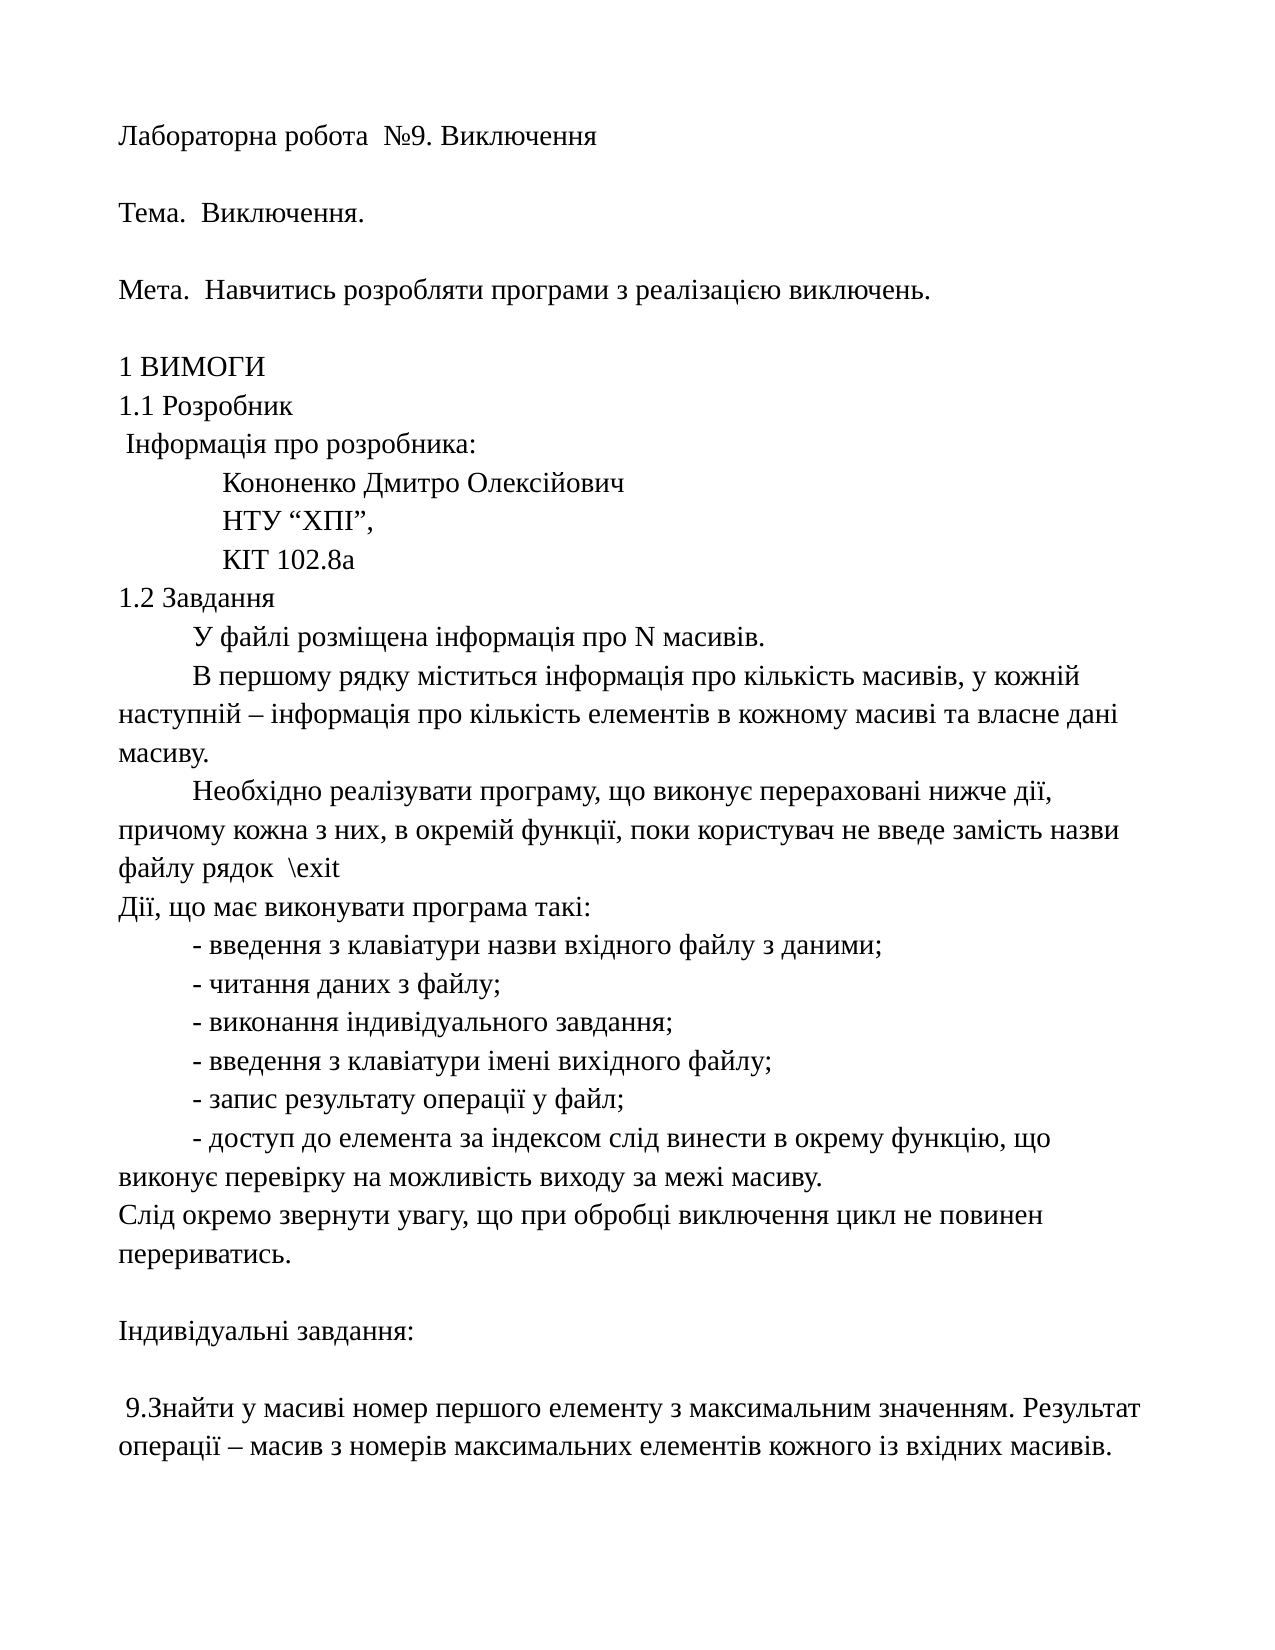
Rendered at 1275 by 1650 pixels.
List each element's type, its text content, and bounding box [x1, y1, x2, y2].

text Дії, що має виконувати програма такі: [118, 889, 1157, 922]
text У файлі розміщена інформація про N масивів. [118, 619, 1157, 653]
text - виконання індивідуального завдання; [118, 1004, 1157, 1038]
text Індивідуальні завдання: [118, 1313, 1157, 1346]
text - запис результату операції у файл; [118, 1082, 1157, 1115]
text Мета. Навчитись розробляти програми з реалізацією виключень. [118, 272, 1157, 306]
text 1 ВИМОГИ 1.1 Розробник Інформація про розробника:  Кононенко Дмитро Олексійович  НТУ “ХПІ”,  КІТ 102.8а 1.2 Завдання [118, 349, 1157, 614]
text 9.Знайти у масиві номер першого елементу з максимальним значенням. Результат операції – масив з номерів максимальних елементів кожного із вхідних масивів. [118, 1390, 1157, 1462]
text Тема. Виключення. [118, 195, 1157, 229]
text Необхідно реалізувати програму, що виконує перераховані нижче дії, причому кожна з них, в окремій функції, поки користувач не введе замість назви файлу рядок \exit [118, 773, 1157, 884]
text Слід окремо звернути увагу, що при обробці виключення цикл не повинен перериватись. [118, 1197, 1157, 1269]
text В першому рядку міститься інформація про кількість масивів, у кожній наступній – інформація про кількість елементів в кожному масиві та власне дані масиву. [118, 658, 1157, 768]
text - введення з клавіатури імені вихідного файлу; [118, 1043, 1157, 1077]
text Лабораторна робота №9. Виключення [118, 118, 1157, 152]
text - введення з клавіатури назви вхідного файлу з даними; [118, 927, 1157, 961]
text - доступ до елемента за індексом слід винести в окрему функцію, що виконує перевірку на можливість виходу за межі масиву. [118, 1120, 1157, 1192]
text - читання даних з файлу; [118, 966, 1157, 999]
